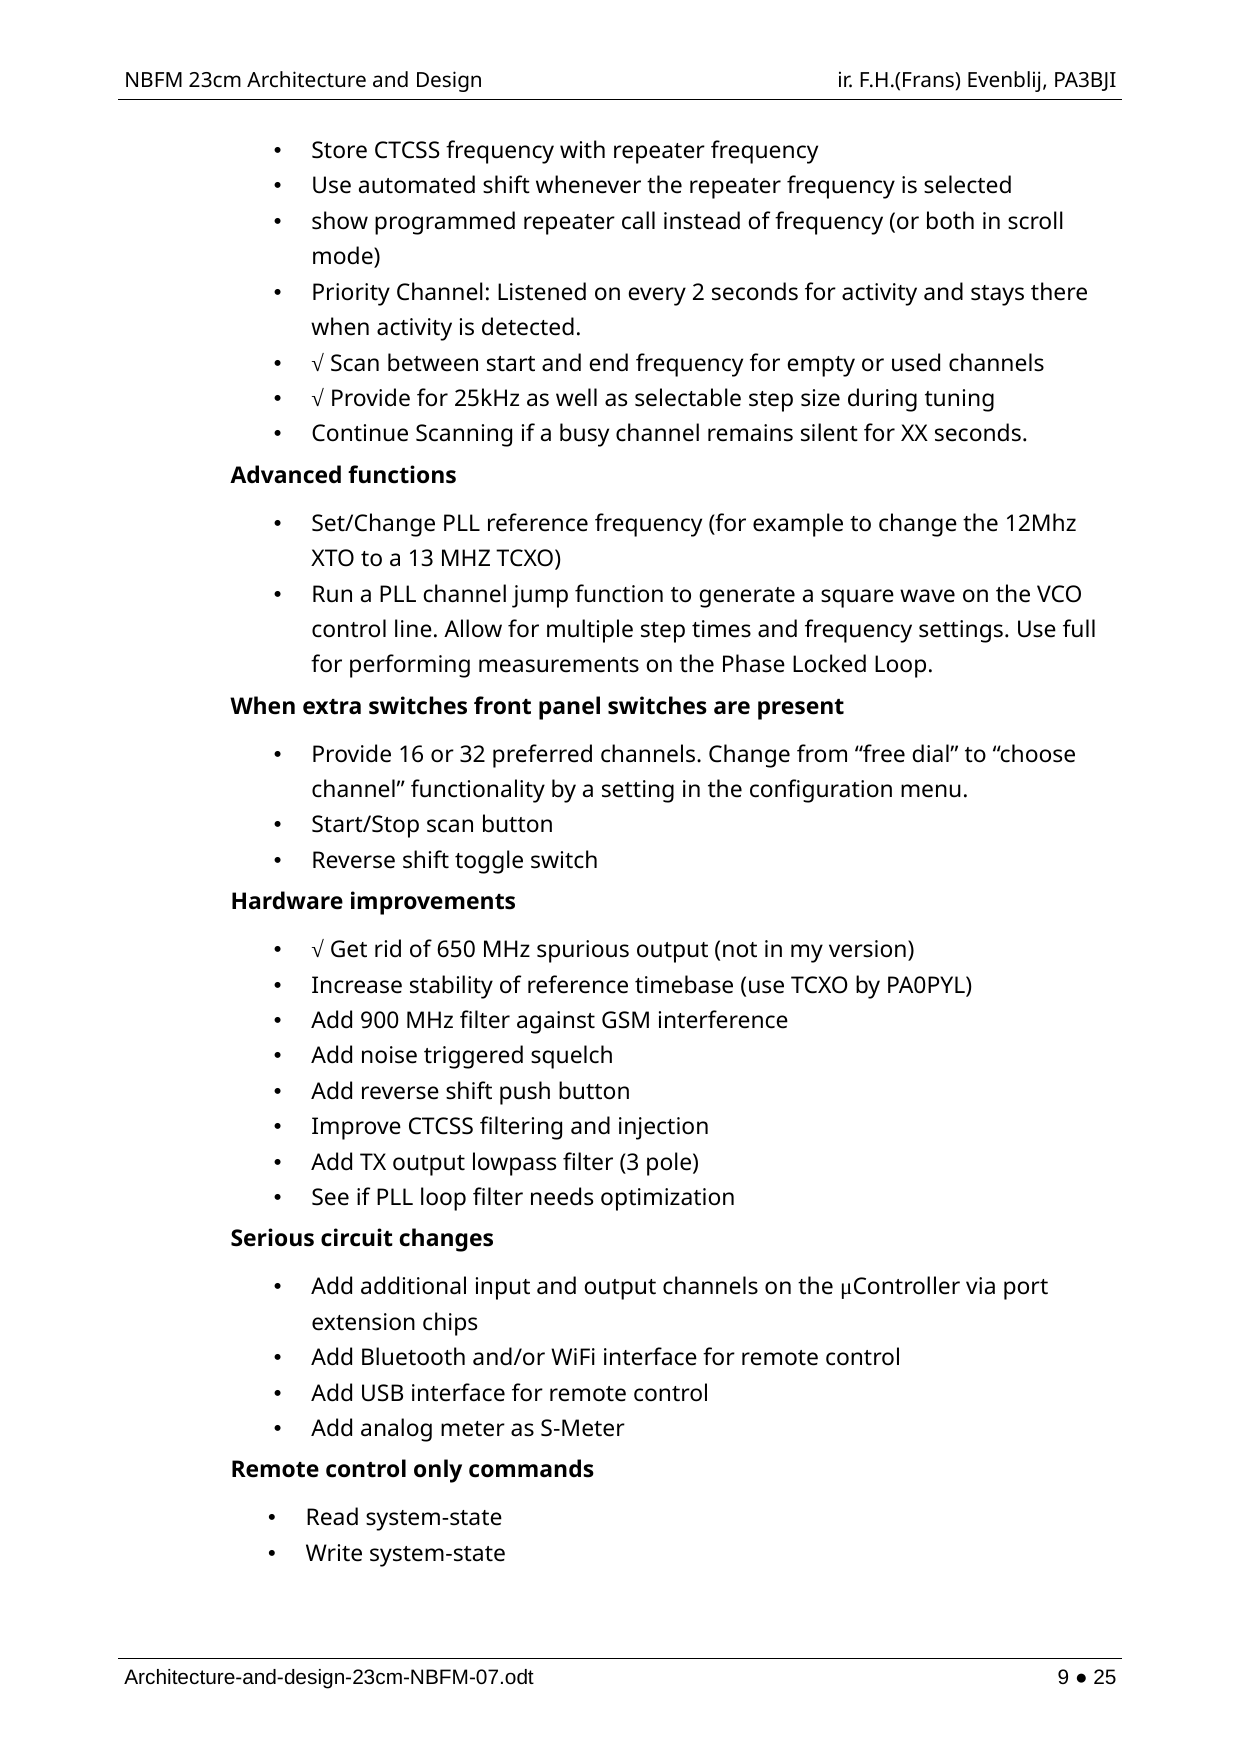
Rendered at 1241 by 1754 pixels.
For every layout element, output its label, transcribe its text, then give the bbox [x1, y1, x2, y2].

list Add noise triggered squelch [274, 1035, 1122, 1071]
text Remote control only commands [230, 1449, 1122, 1484]
text When extra switches front panel switches are present [230, 686, 1122, 721]
list Write system-state [268, 1532, 1122, 1568]
list Set/Change PLL reference frequency (for example to change the 12Mhz XTO to a 13 MHZ TCXO) [274, 502, 1122, 573]
list Reverse shift toggle switch [274, 840, 1122, 875]
list Add Bluetooth and/or WiFi interface for remote control [274, 1337, 1122, 1372]
list Run a PLL channel jump function to generate a square wave on the VCO control line. Allow for multiple step times and frequency settings. Use full for performing measurements on the Phase Locked Loop. [274, 573, 1122, 679]
list √ Provide for 25kHz as well as selectable step size during tuning [274, 378, 1122, 413]
text Hardware improvements [230, 881, 1122, 916]
list Add analog meter as S-Meter [274, 1408, 1122, 1443]
list Improve CTCSS filtering and injection [274, 1106, 1122, 1141]
list √ Scan between start and end frequency for empty or used channels [274, 342, 1122, 378]
list Add 900 MHz filter against GSM interference [274, 1000, 1122, 1035]
list Provide 16 or 32 preferred channels. Change from “free dial” to “choose channel” functionality by a setting in the configuration menu. [274, 733, 1122, 804]
list Read system-state [268, 1497, 1122, 1532]
text Serious circuit changes [230, 1218, 1122, 1254]
list Priority Channel: Listened on every 2 seconds for activity and stays there when activity is detected. [274, 272, 1122, 342]
text Advanced functions [230, 454, 1122, 490]
list Continue Scanning if a busy channel remains silent for XX seconds. [274, 413, 1122, 449]
list Use automated shift whenever the repeater frequency is selected [274, 165, 1122, 201]
list show programmed repeater call instead of frequency (or both in scroll mode) [274, 201, 1122, 272]
list Start/Stop scan button [274, 804, 1122, 840]
list Add TX output lowpass filter (3 pole) [274, 1141, 1122, 1177]
list √ Get rid of 650 MHz spurious output (not in my version) [274, 929, 1122, 964]
list Increase stability of reference timebase (use TCXO by PA0PYL) [274, 964, 1122, 1000]
list Add reverse shift push button [274, 1071, 1122, 1106]
list Add USB interface for remote control [274, 1372, 1122, 1408]
list See if PLL loop filter needs optimization [274, 1177, 1122, 1212]
list Store CTCSS frequency with repeater frequency [274, 130, 1122, 165]
list Add additional input and output channels on the μController via port extension chips [274, 1266, 1122, 1337]
